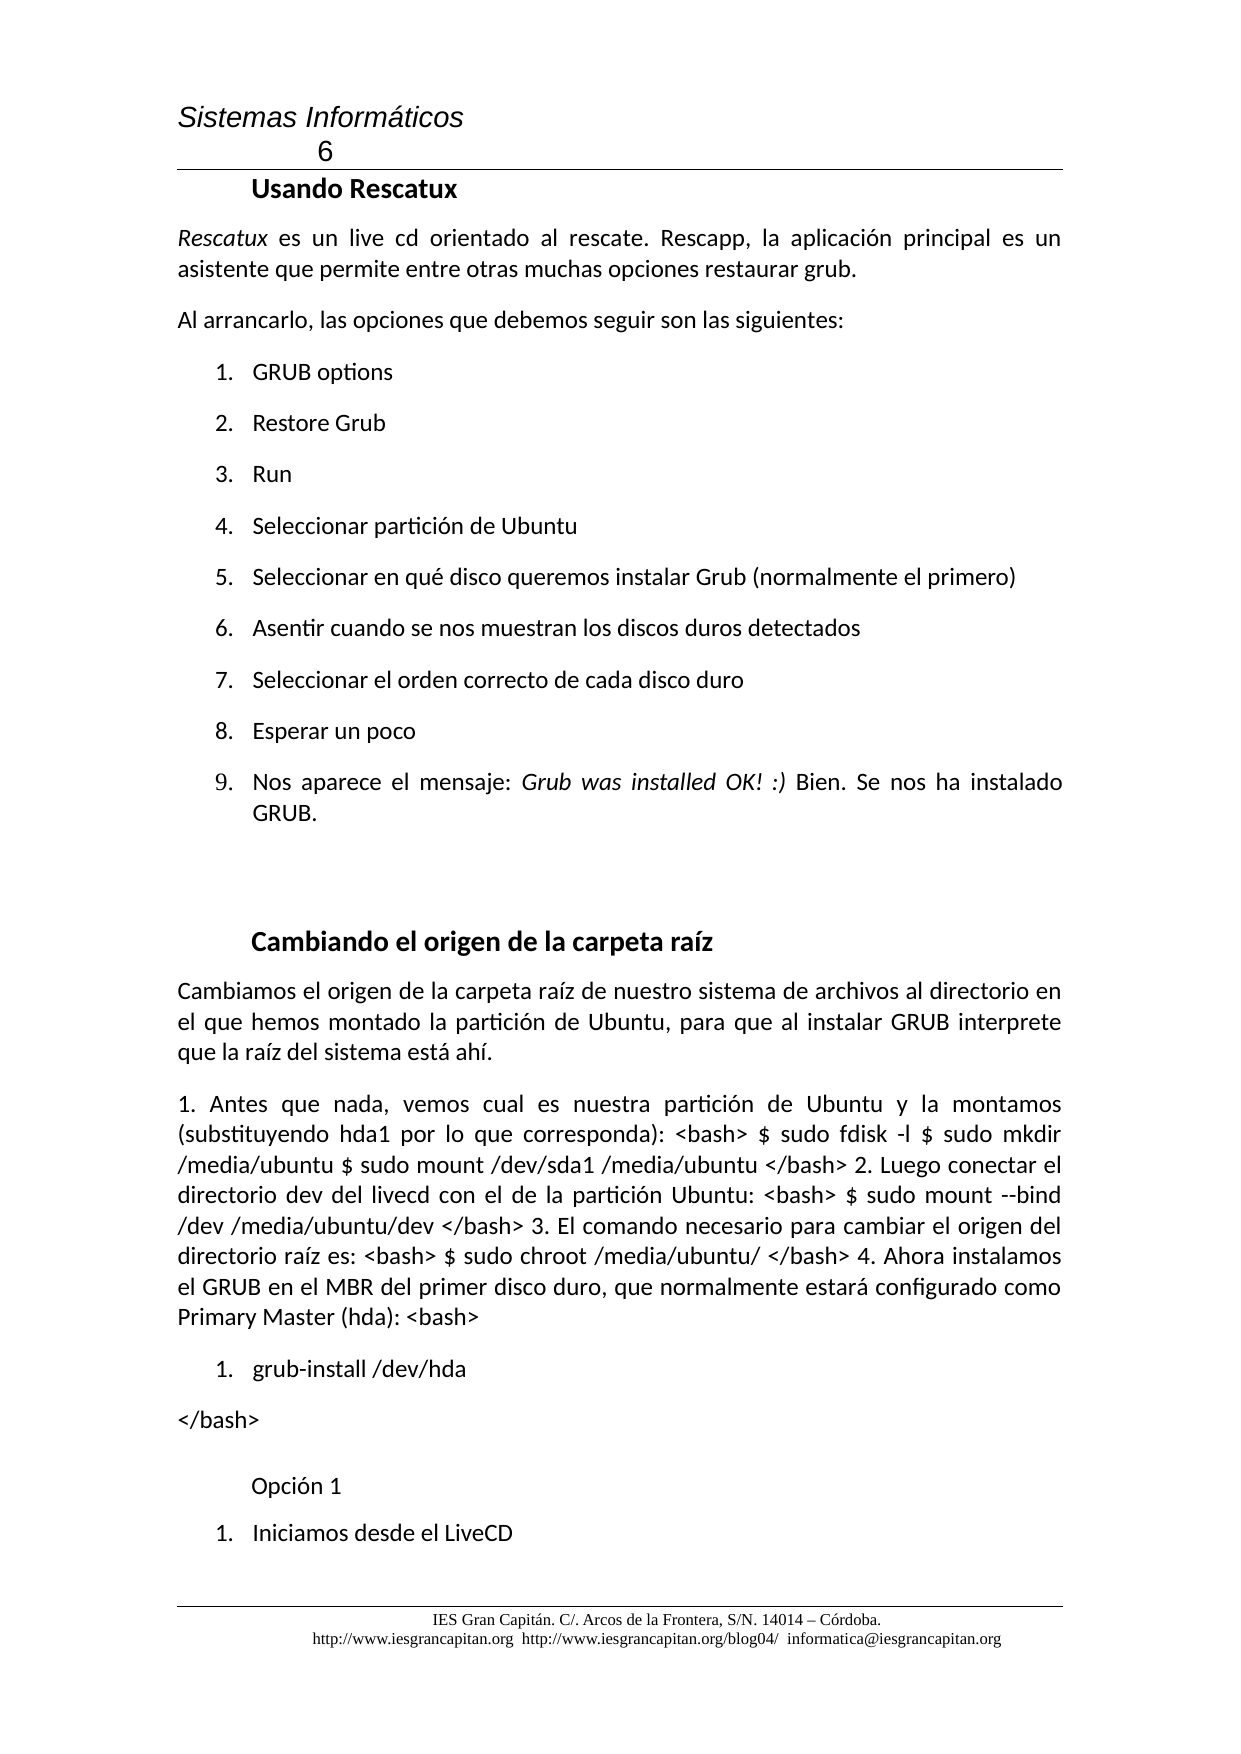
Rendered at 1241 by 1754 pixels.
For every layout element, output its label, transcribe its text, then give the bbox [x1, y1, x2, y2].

list Nos aparece el mensaje: Grub was installed OK! :) Bien. Se nos ha instalado GRUB. [215, 767, 1063, 828]
list Iniciamos desde el LiveCD [215, 1517, 1063, 1548]
text Rescatux es un live cd orientado al rescate. Rescapp, la aplicación principal es un asistente que permite entre otras muchas opciones restaurar grub. [177, 222, 1063, 283]
list Seleccionar el orden correcto de cada disco duro [215, 664, 1063, 694]
text </bash> [177, 1404, 1063, 1434]
subtitle Opción 1 [177, 1470, 1063, 1501]
subtitle Usando Rescatux [177, 170, 1063, 206]
list Restore Grub [215, 407, 1063, 438]
list Seleccionar partición de Ubuntu [215, 510, 1063, 540]
list Seleccionar en qué disco queremos instalar Grub (normalmente el primero) [215, 561, 1063, 592]
list GRUB options [215, 356, 1063, 386]
list Esperar un poco [215, 715, 1063, 746]
text Al arrancarlo, las opciones que debemos seguir son las siguientes: [177, 304, 1063, 335]
subtitle Cambiando el origen de la carpeta raíz [177, 923, 1063, 959]
text 1. Antes que nada, vemos cual es nuestra partición de Ubuntu y la montamos (substituyendo hda1 por lo que corresponda): <bash> $ sudo fdisk -l $ sudo mkdir /media/ubuntu $ sudo mount /dev/sda1 /media/ubuntu </bash> 2. Luego conectar el directorio dev del livecd con el de la partición Ubuntu: <bash> $ sudo mount --bind /dev /media/ubuntu/dev </bash> 3. El comando necesario para cambiar el origen del directorio raíz es: <bash> $ sudo chroot /media/ubuntu/ </bash> 4. Ahora instalamos el GRUB en el MBR del primer disco duro, que normalmente estará configurado como Primary Master (hda): <bash> [177, 1088, 1063, 1332]
text Cambiamos el origen de la carpeta raíz de nuestro sistema de archivos al directorio en el que hemos montado la partición de Ubuntu, para que al instalar GRUB interprete que la raíz del sistema está ahí. [177, 975, 1063, 1067]
list Run [215, 458, 1063, 489]
list grub-install /dev/hda [215, 1353, 1063, 1383]
list Asentir cuando se nos muestran los discos duros detectados [215, 612, 1063, 643]
